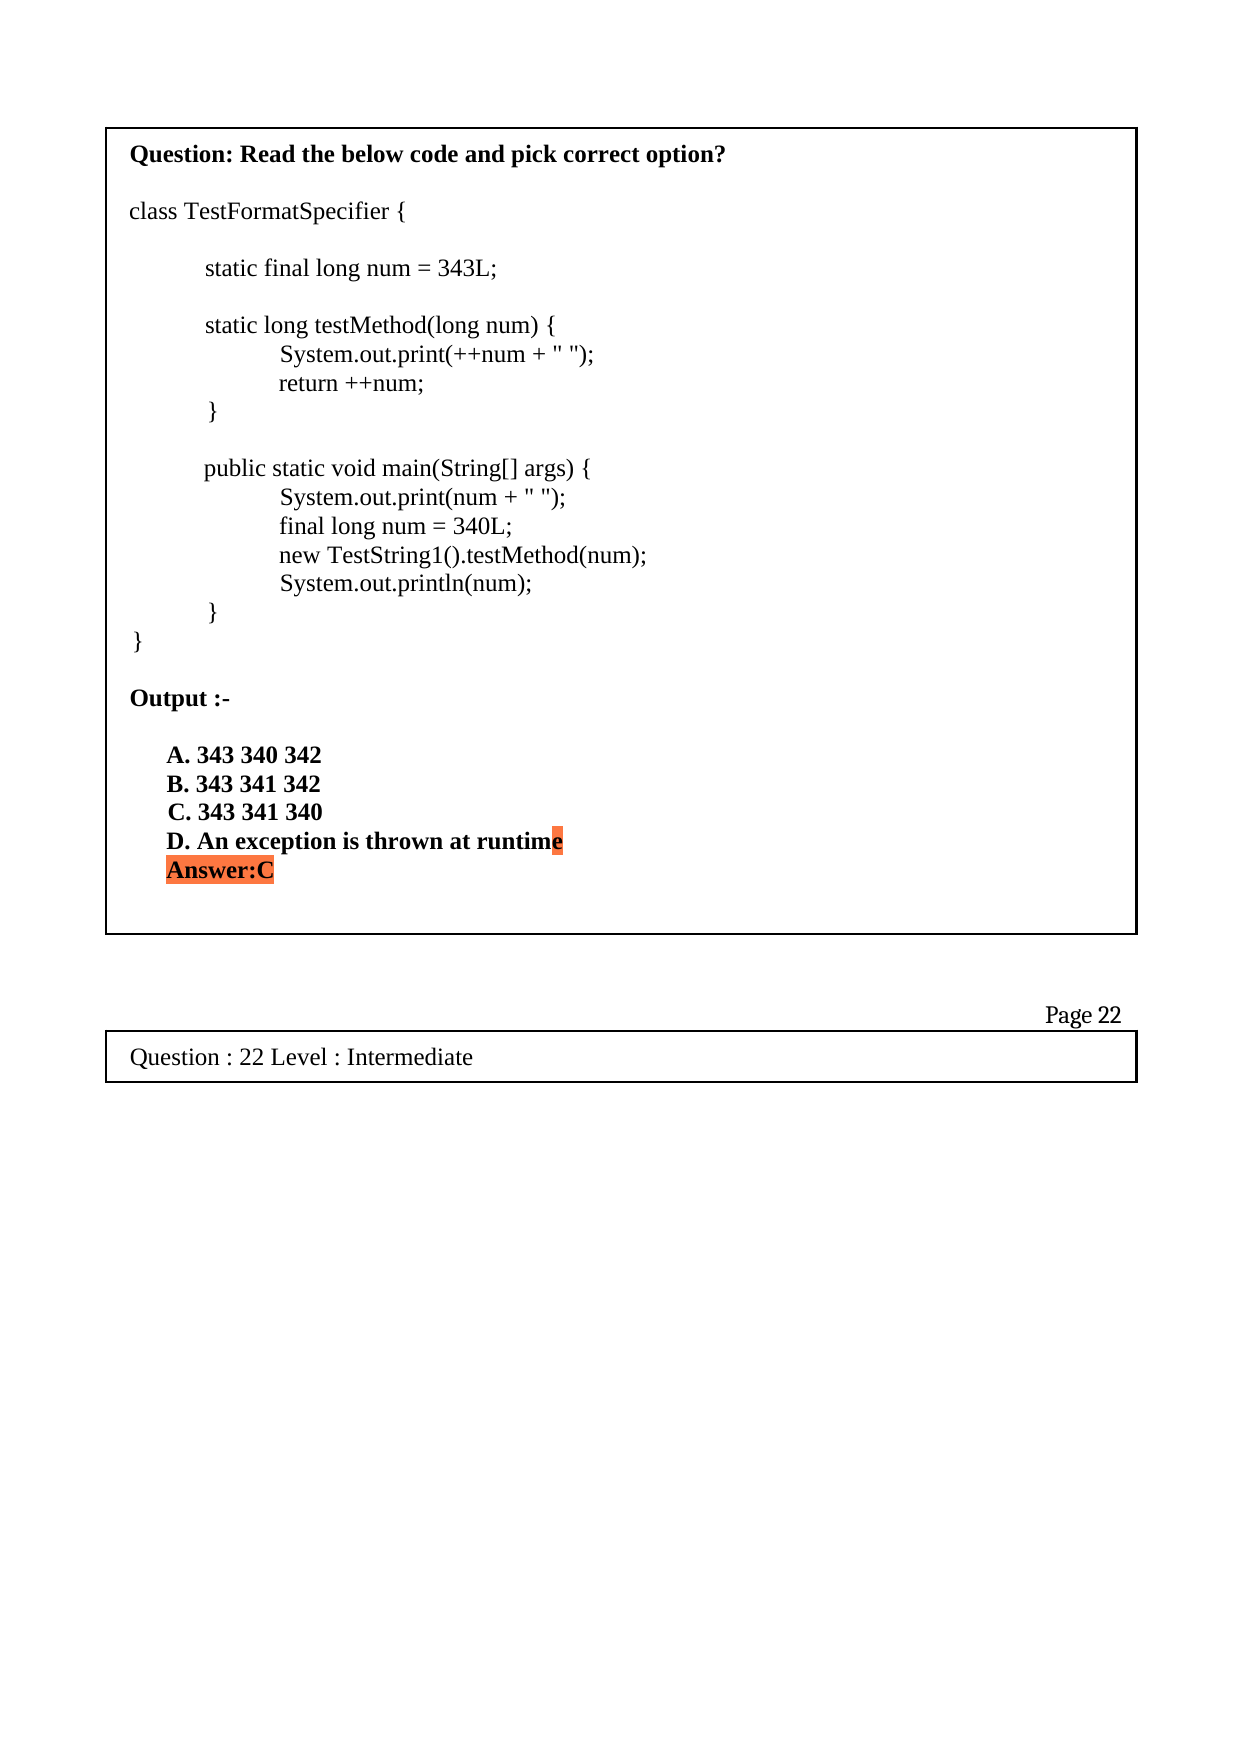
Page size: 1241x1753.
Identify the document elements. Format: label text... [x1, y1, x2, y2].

text Page 22 [106, 1001, 1121, 1029]
table_header Question : 22 Level : Intermediate [107, 1032, 1135, 1081]
table_cell Question: Read the below code and pick correct option? class TestFormatSpecifier { static final long num = 343L; static long testMethod(long num) { System.out.print(++num + " "); return ++num; } public static void main(String[] args) { System.out.print(num + " "); final long num = 340L; new TestString1().testMethod(num); System.out.println(num); } } Output :- A. 343 340 342 B. 343 341 342 C. 343 341 340 D. An exception is thrown at runtime Answer:C [107, 129, 1135, 933]
